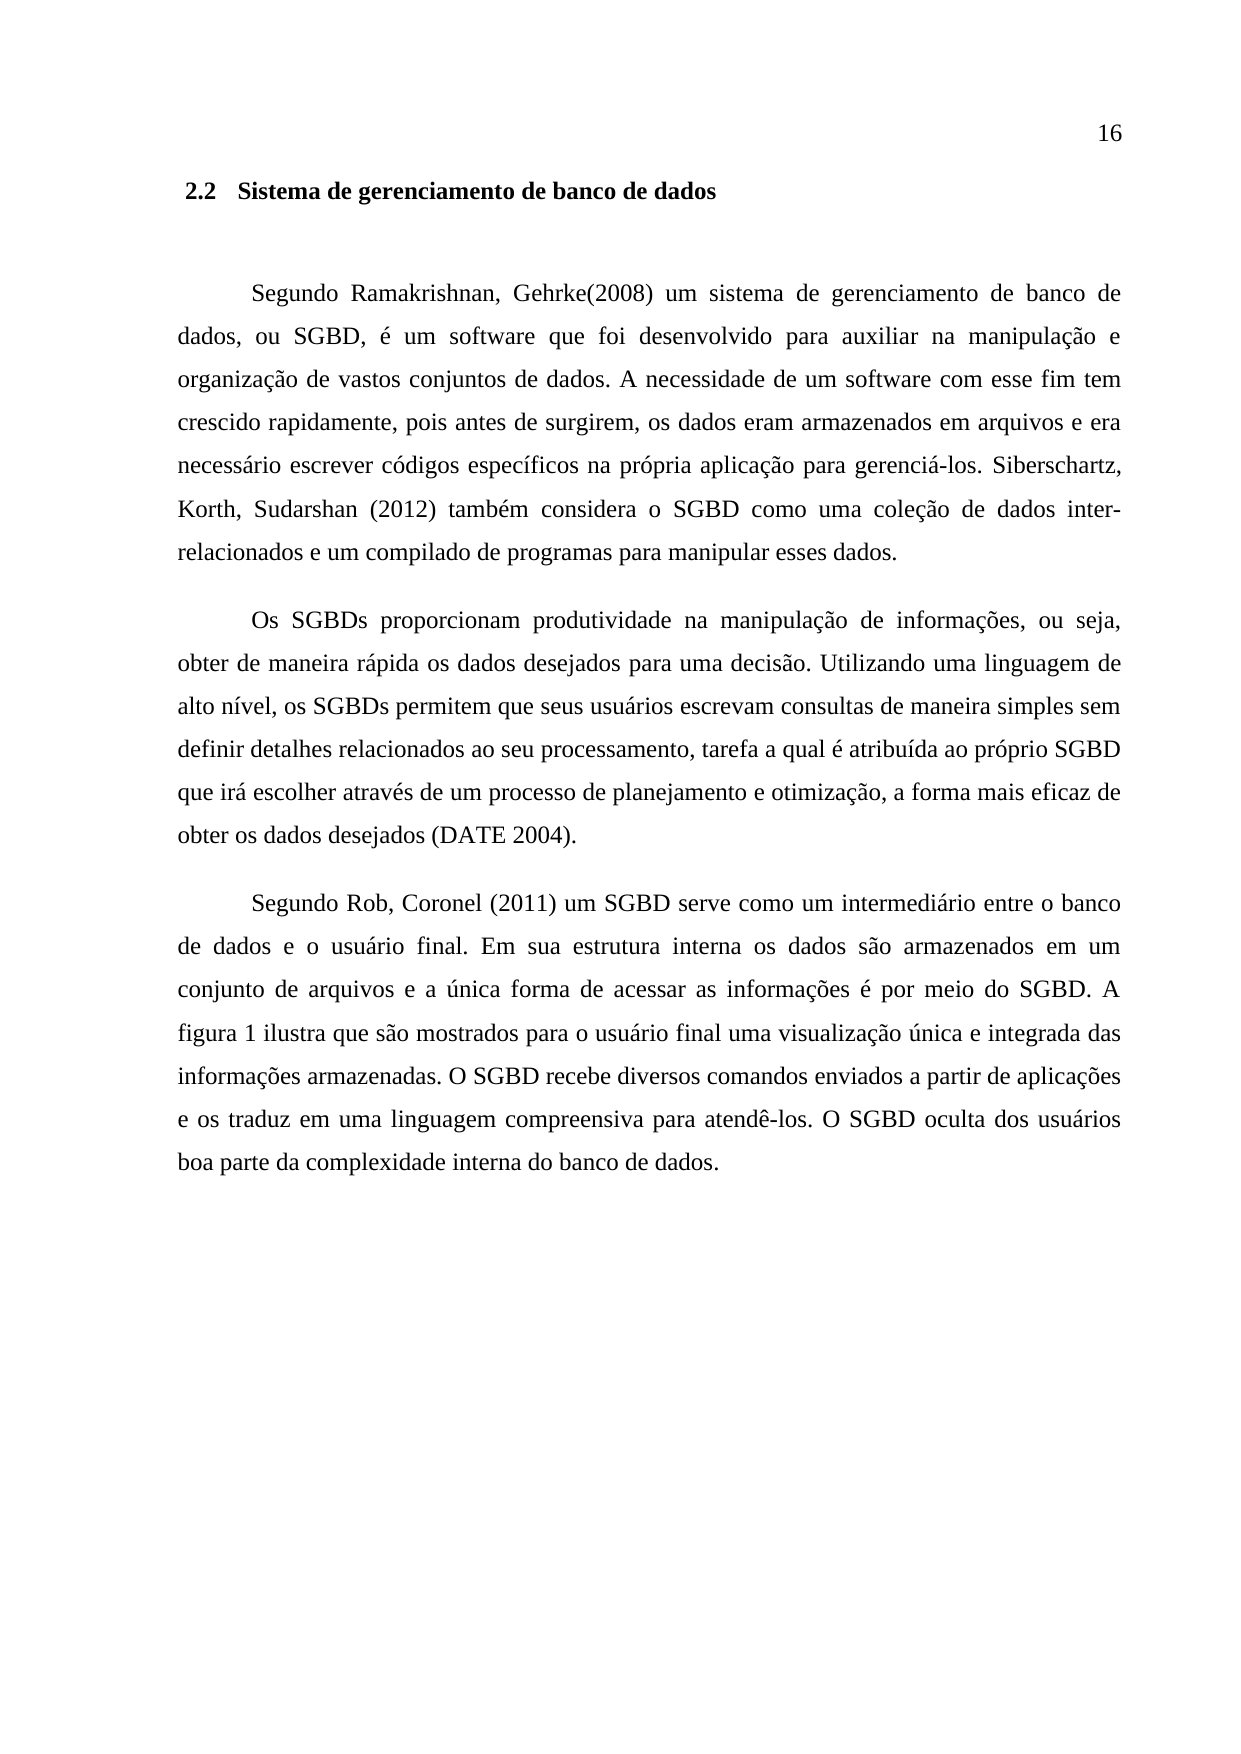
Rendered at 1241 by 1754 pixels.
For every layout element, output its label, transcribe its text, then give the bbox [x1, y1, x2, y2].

text Os SGBDs proporcionam produtividade na manipulação de informações, ou seja, obter de maneira rápida os dados desejados para uma decisão. Utilizando uma linguagem de alto nível, os SGBDs permitem que seus usuários escrevam consultas de maneira simples sem definir detalhes relacionados ao seu processamento, tarefa a qual é atribuída ao próprio SGBD que irá escolher através de um processo de planejamento e otimização, a forma mais eficaz de obter os dados desejados (DATE 2004). [177, 605, 1122, 849]
list Sistema de gerenciamento de banco de dados [185, 176, 1122, 205]
text Segundo Ramakrishnan, Gehrke(2008) um sistema de gerenciamento de banco de dados, ou SGBD, é um software que foi desenvolvido para auxiliar na manipulação e organização de vastos conjuntos de dados. A necessidade de um software com esse fim tem crescido rapidamente, pois antes de surgirem, os dados eram armazenados em arquivos e era necessário escrever códigos específicos na própria aplicação para gerenciá-los. Siberschartz, Korth, Sudarshan (2012) também considera o SGBD como uma coleção de dados inter-relacionados e um compilado de programas para manipular esses dados. [177, 278, 1122, 566]
text Segundo Rob, Coronel (2011) um SGBD serve como um intermediário entre o banco de dados e o usuário final. Em sua estrutura interna os dados são armazenados em um conjunto de arquivos e a única forma de acessar as informações é por meio do SGBD. A figura 1 ilustra que são mostrados para o usuário final uma visualização única e integrada das informações armazenadas. O SGBD recebe diversos comandos enviados a partir de aplicações e os traduz em uma linguagem compreensiva para atendê-los. O SGBD oculta dos usuários boa parte da complexidade interna do banco de dados. [177, 888, 1122, 1176]
